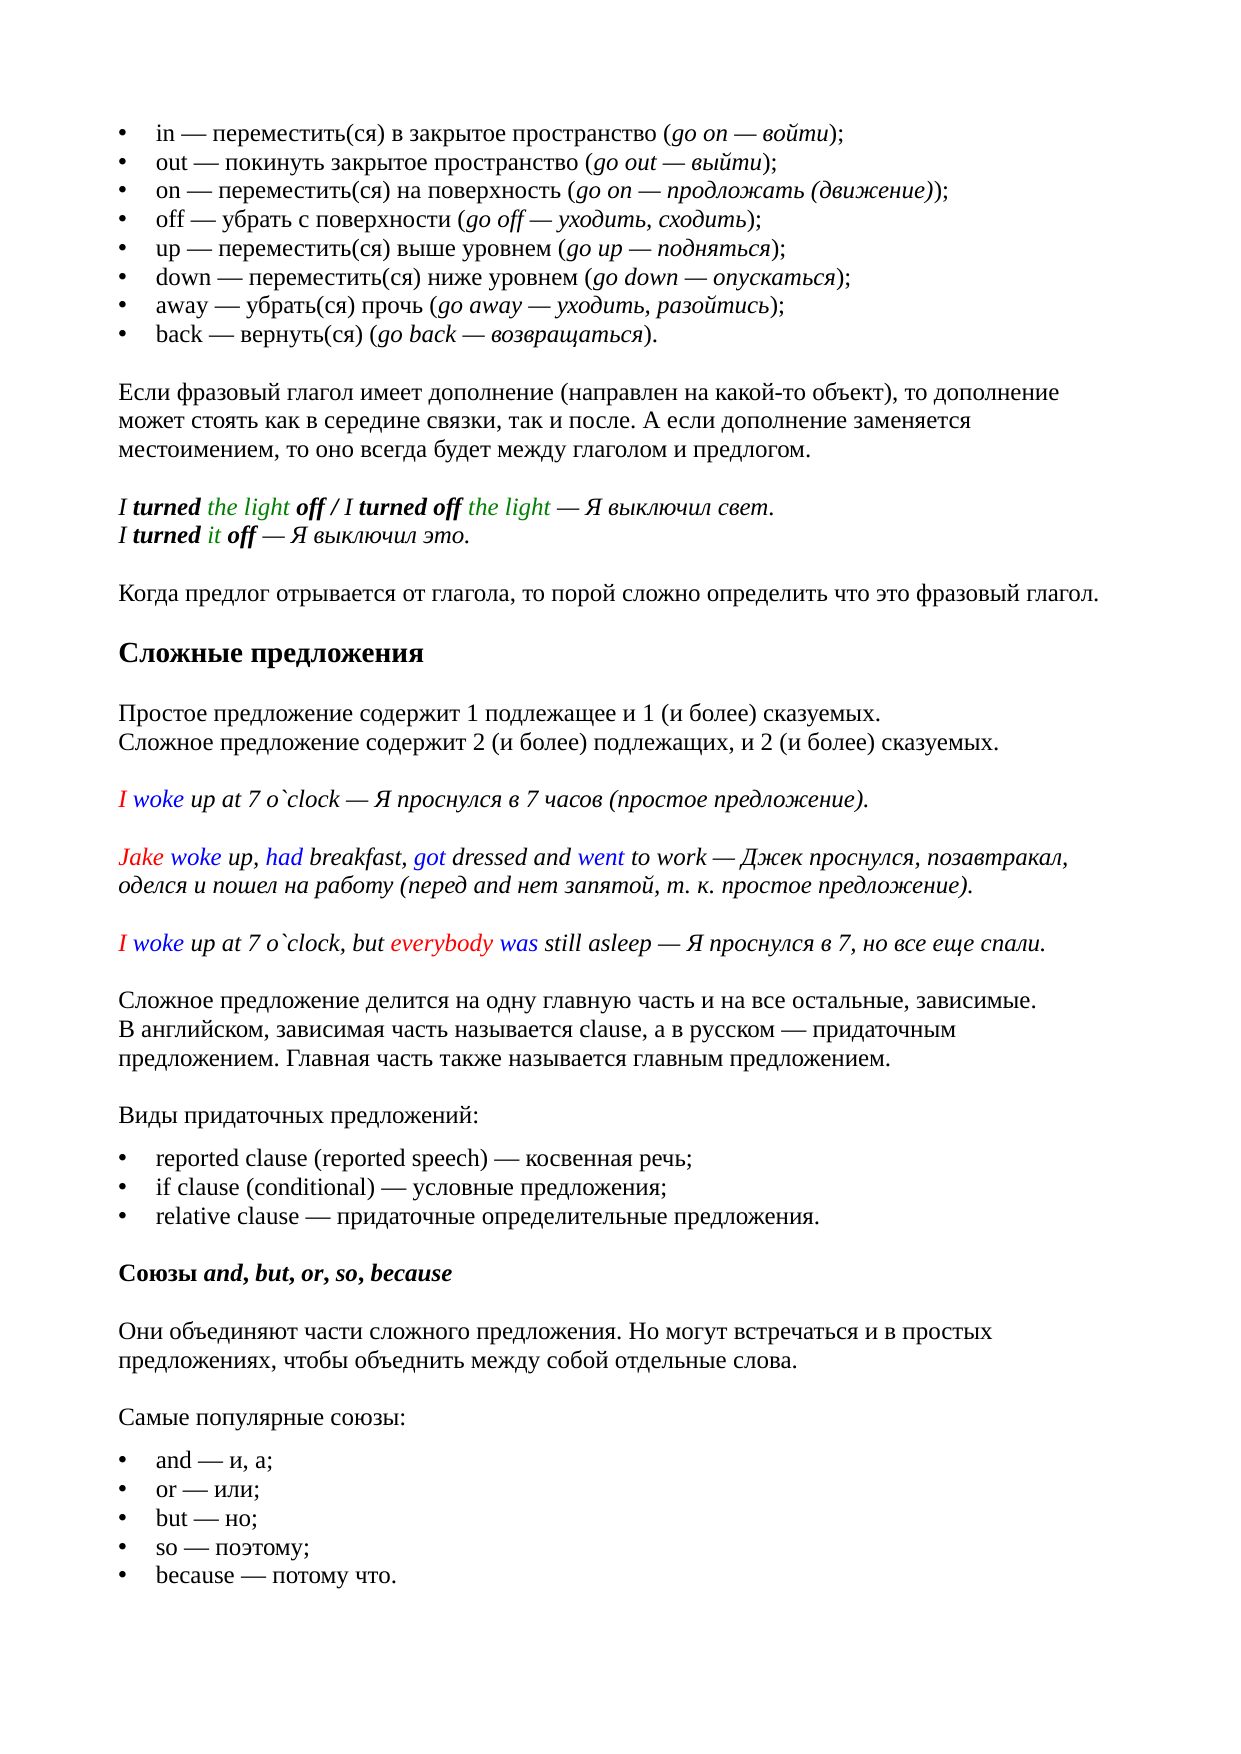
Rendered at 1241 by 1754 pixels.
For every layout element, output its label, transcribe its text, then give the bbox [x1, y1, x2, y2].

text I woke up at 7 o`clock — Я проснулся в 7 часов (простое предложение). [118, 784, 1122, 813]
text I woke up at 7 o`clock, but everybody was still asleep — Я проснулся в 7, но все еще спали. [118, 928, 1122, 957]
list if clause (conditional) — условные предложения; [118, 1172, 1122, 1201]
text Простое предложение содержит 1 подлежащее и 1 (и более) сказуемых. [118, 698, 1122, 727]
text Если фразовый глагол имеет дополнение (направлен на какой-то объект), то дополнение может стоять как в середине связки, так и после. А если дополнение заменяется местоимением, то оно всегда будет между глаголом и предлогом. [118, 377, 1122, 463]
text Когда предлог отрывается от глагола, то порой сложно определить что это фразовый глагол. [118, 578, 1122, 607]
text Они объединяют части сложного предложения. Но могут встречаться и в простых предложениях, чтобы объеднить между собой отдельные слова. [118, 1316, 1122, 1373]
list on — переместить(ся) на поверхность (go on — продложать (движение)); [118, 176, 1122, 204]
list down — переместить(ся) ниже уровнем (go down — опускаться); [118, 262, 1122, 291]
text Jake woke up, had breakfast, got dressed and went to work — Джек проснулся, позавтракал, оделся и пошел на работу (перед and нет запятой, т. к. простое предложение). [118, 842, 1122, 899]
list away — убрать(ся) прочь (go away — уходить, разойтись); [118, 291, 1122, 319]
text Виды придаточных предложений: [118, 1100, 1122, 1129]
list or — или; [118, 1474, 1122, 1503]
list and — и, а; [118, 1445, 1122, 1474]
text Сложное предложение делится на одну главную часть и на все остальные, зависимые. [118, 985, 1122, 1014]
list up — переместить(ся) выше уровнем (go up — подняться); [118, 233, 1122, 262]
text Самые популярные союзы: [118, 1402, 1122, 1431]
list off — убрать с поверхности (go off — уходить, сходить); [118, 204, 1122, 233]
text В английском, зависимая часть называется clause, а в русском — придаточным предложением. Главная часть также называется главным предложением. [118, 1014, 1122, 1072]
list reported clause (reported speech) — косвенная речь; [118, 1143, 1122, 1172]
text Сложное предложение содержит 2 (и более) подлежащих, и 2 (и более) сказуемых. [118, 727, 1122, 755]
list out — покинуть закрытое пространство (go out — выйти); [118, 147, 1122, 176]
text Сложные предложения [118, 636, 1122, 669]
list but — но; [118, 1503, 1122, 1532]
list so — поэтому; [118, 1532, 1122, 1560]
list back — вернуть(ся) (go back — возвращаться). [118, 319, 1122, 348]
text Союзы and, but, or, so, because [118, 1258, 1122, 1287]
list in — переместить(ся) в закрытое пространство (go on — войти); [118, 118, 1122, 147]
list relative clause — придаточные определительные предложения. [118, 1201, 1122, 1230]
text I turned it off — Я выключил это. [118, 521, 1122, 549]
text I turned the light off / I turned off the light — Я выключил свет. [118, 492, 1122, 521]
list because — потому что. [118, 1560, 1122, 1589]
